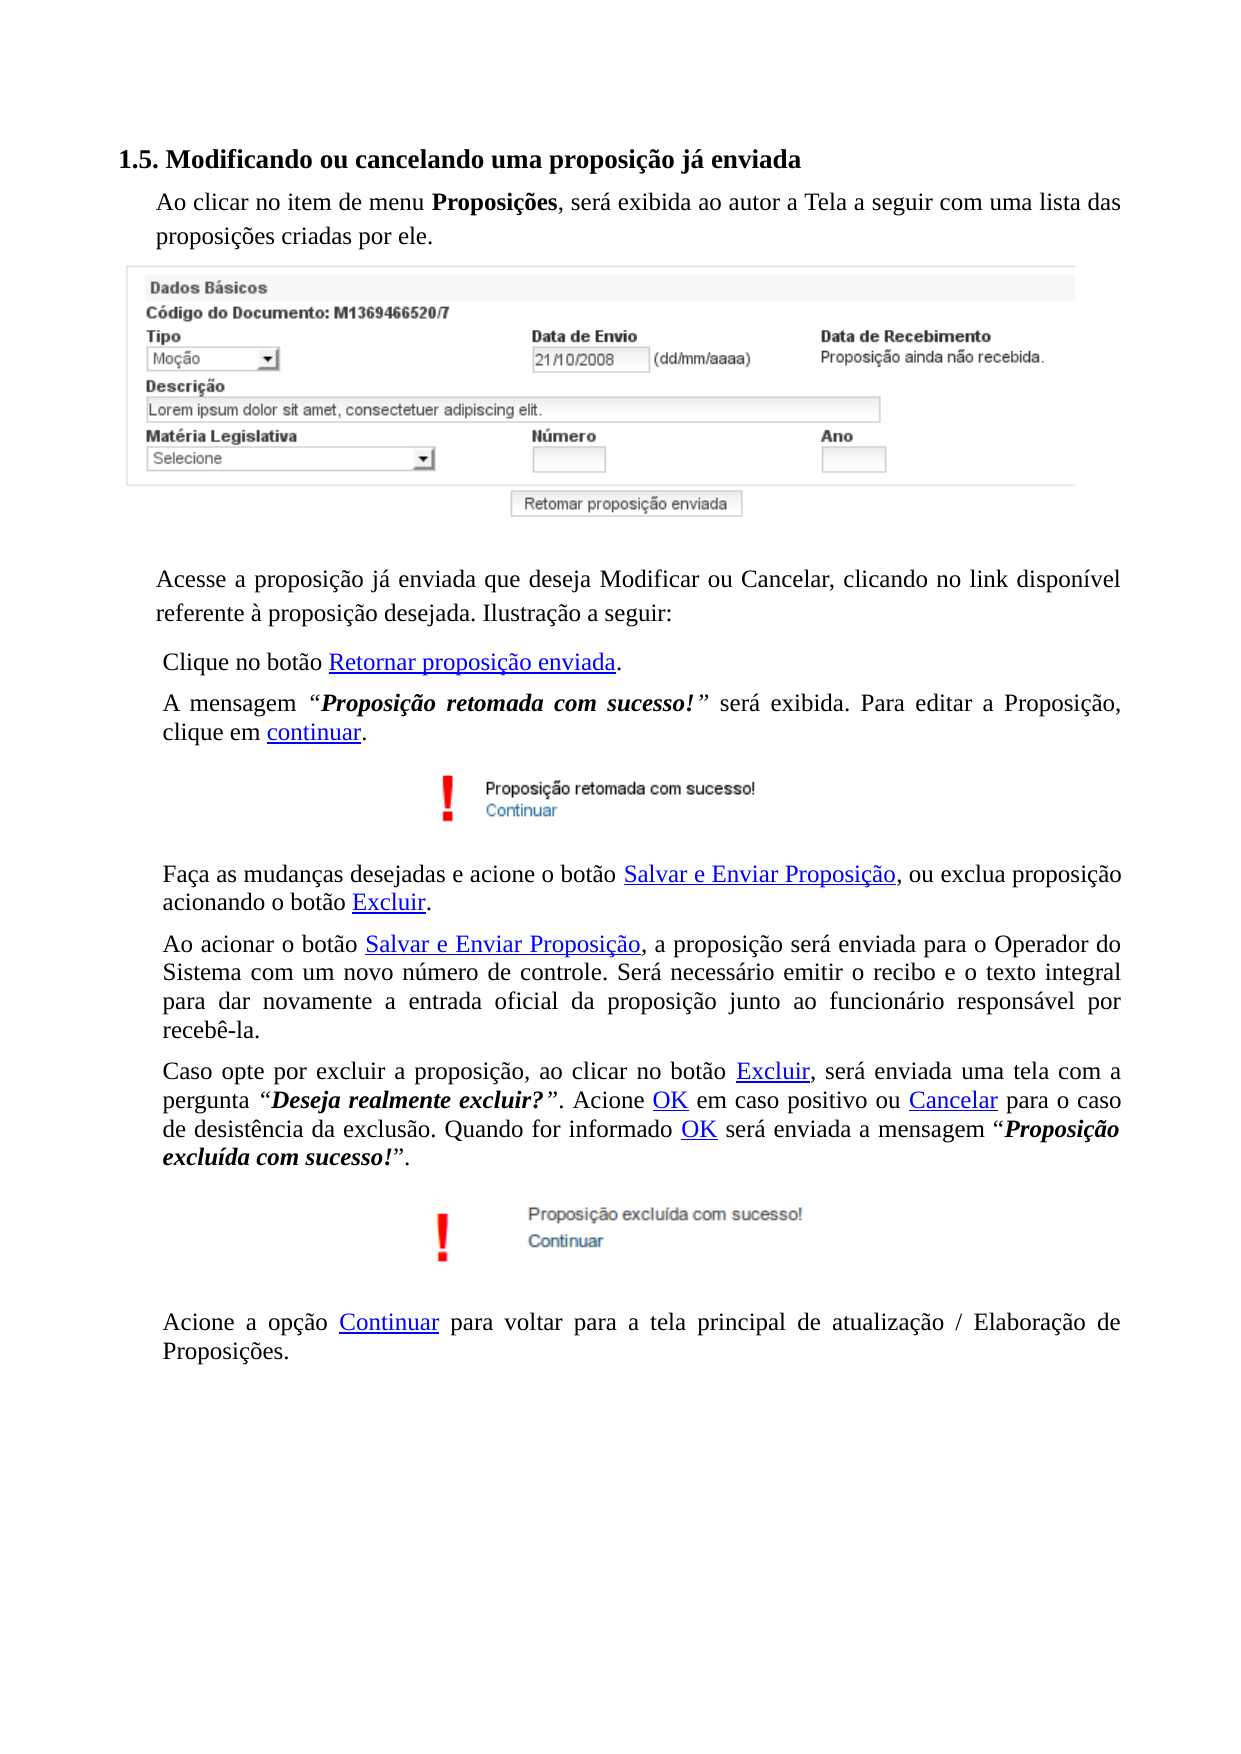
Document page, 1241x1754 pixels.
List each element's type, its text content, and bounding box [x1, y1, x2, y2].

subtitle 1.5. Modificando ou cancelando uma proposição já enviada [118, 143, 1122, 174]
text Clique no botão Retornar proposição enviada. [162, 647, 1122, 676]
text Ao acionar o botão Salvar e Enviar Proposição, a proposição será enviada para o Operador do Sistema com um novo número de controle. Será necessário emitir o recibo e o texto integral para dar novamente a entrada oficial da proposição junto ao funcionário responsável por recebê-la. [162, 929, 1122, 1044]
text A mensagem “Proposição retomada com sucesso!” será exibida. Para editar a Proposição, clique em continuar. [162, 688, 1122, 746]
picture [119, 261, 1076, 539]
text Acesse a proposição já enviada que deseja Modificar ou Cancelar, clicando no link disponível referente à proposição desejada. Ilustração a seguir: [156, 270, 1122, 627]
text Caso opte por excluir a proposição, ao clicar no botão Excluir, será enviada uma tela com a pergunta “Deseja realmente excluir?”. Acione OK em caso positivo ou Cancelar para o caso de desistência da exclusão. Quando for informado OK será enviada a mensagem “Proposição excluída com sucesso!”. [162, 1056, 1122, 1171]
picture [417, 1192, 823, 1290]
picture [398, 751, 798, 840]
text Faça as mudanças desejadas e acione o botão Salvar e Enviar Proposição, ou exclua proposição acionando o botão Excluir. [162, 758, 1122, 916]
text Ao clicar no item de menu Proposições, será exibida ao autor a Tela a seguir com uma lista das proposições criadas por ele. [156, 187, 1122, 250]
text Acione a opção Continuar para voltar para a tela principal de atualização / Elaboração de Proposições. [162, 1307, 1122, 1365]
